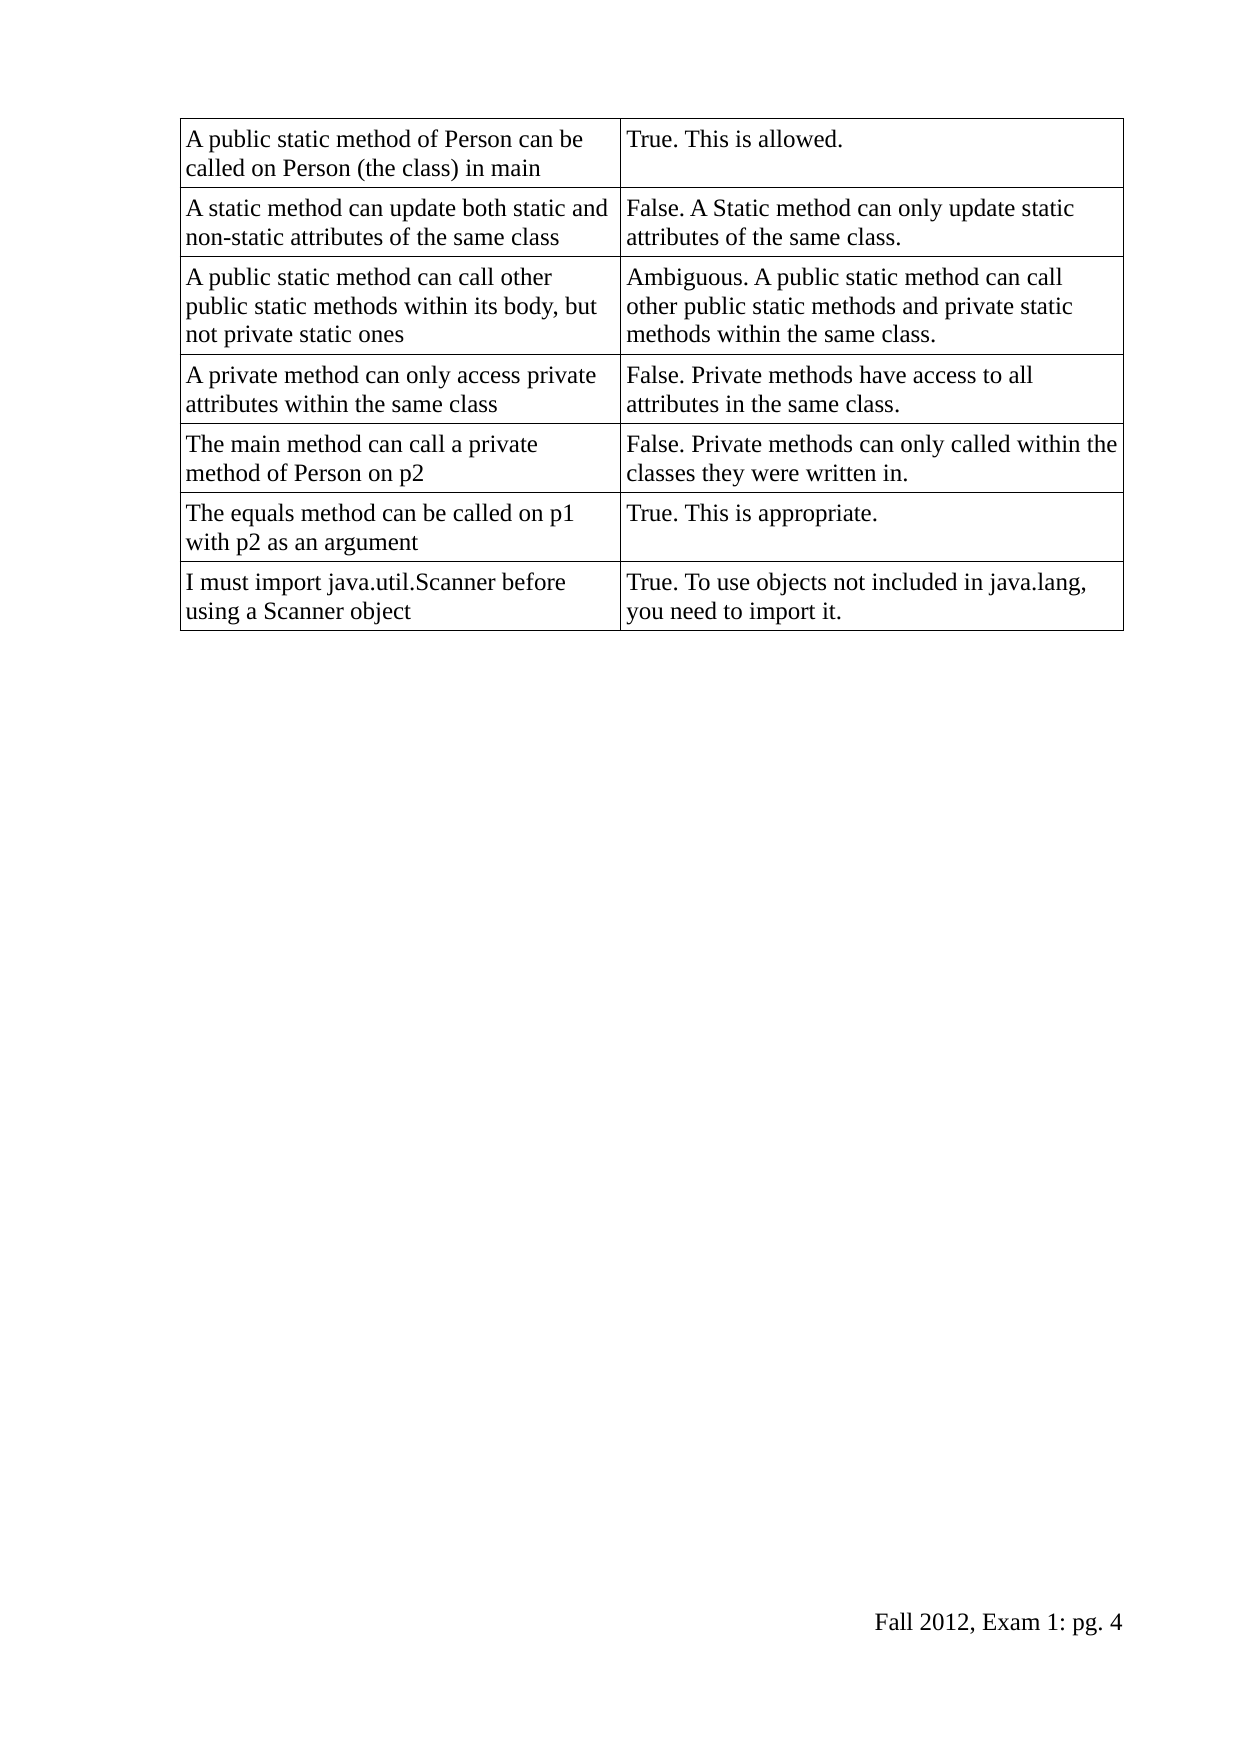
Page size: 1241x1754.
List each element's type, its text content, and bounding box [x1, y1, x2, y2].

table_cell True. This is allowed. [621, 119, 1123, 187]
table_cell False. Private methods can only called within the classes they were written in. [621, 424, 1123, 492]
table_cell Ambiguous. A public static method can call other public static methods and private static methods within the same class. [621, 257, 1123, 354]
table_cell A static method can update both static and non-static attributes of the same class [181, 188, 620, 256]
table_cell True. This is appropriate. [621, 493, 1123, 561]
table_cell True. To use objects not included in java.lang, you need to import it. [621, 562, 1123, 630]
table_cell A public static method of Person can be called on Person (the class) in main [181, 119, 620, 187]
table_cell A private method can only access private attributes within the same class [181, 355, 620, 423]
table_cell False. A Static method can only update static attributes of the same class. [621, 188, 1123, 256]
table_cell False. Private methods have access to all attributes in the same class. [621, 355, 1123, 423]
table_cell A public static method can call other public static methods within its body, but not private static ones [181, 257, 620, 354]
table_cell The equals method can be called on p1 with p2 as an argument [181, 493, 620, 561]
table_cell The main method can call a private method of Person on p2 [181, 424, 620, 492]
table_cell I must import java.util.Scanner before using a Scanner object [181, 562, 620, 630]
